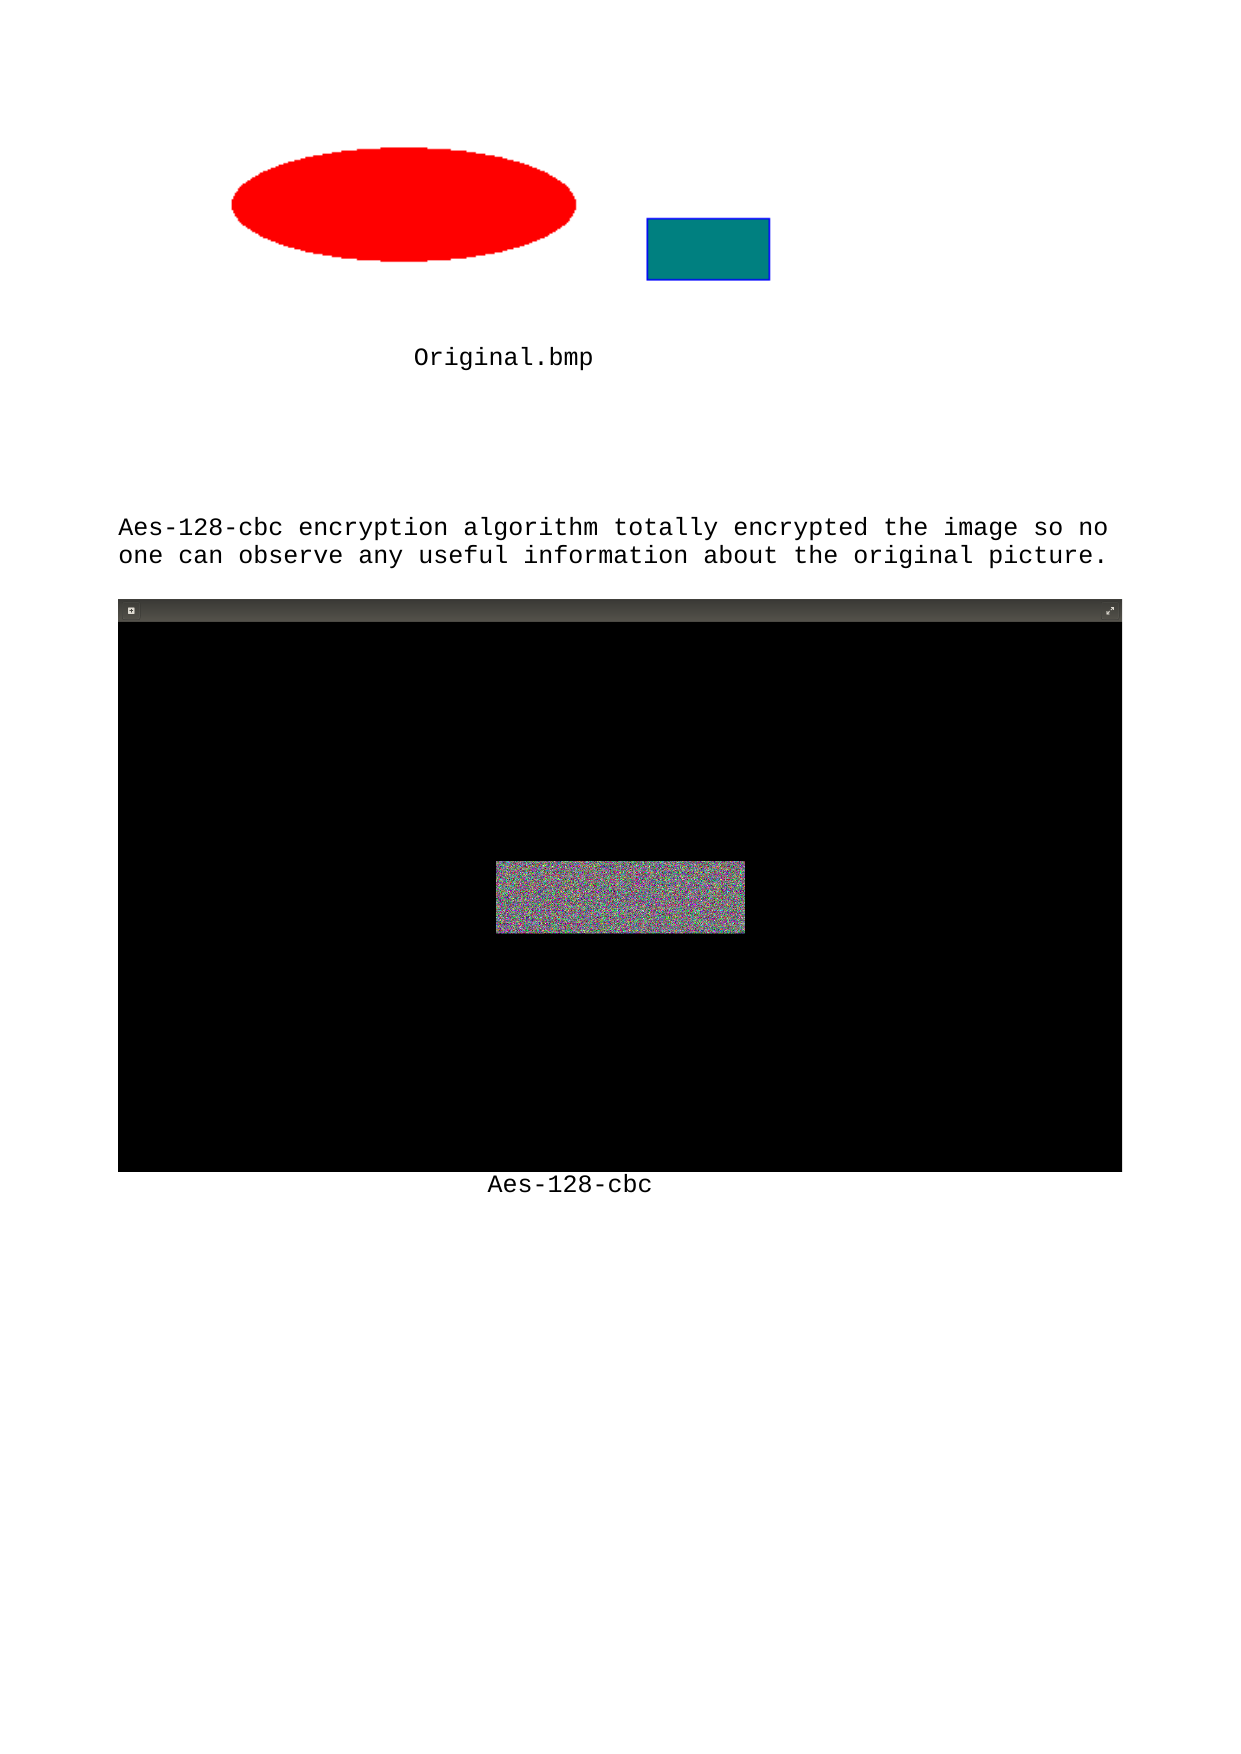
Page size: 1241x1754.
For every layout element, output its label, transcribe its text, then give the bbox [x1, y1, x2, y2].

picture [118, 599, 1123, 1172]
text Aes-128-cbc [118, 1172, 1122, 1199]
picture [88, 96, 808, 306]
text Original.bmp [118, 345, 1122, 373]
text Aes-128-cbc encryption algorithm totally encrypted the image so no one can observe any useful information about the original picture. [118, 515, 1122, 571]
